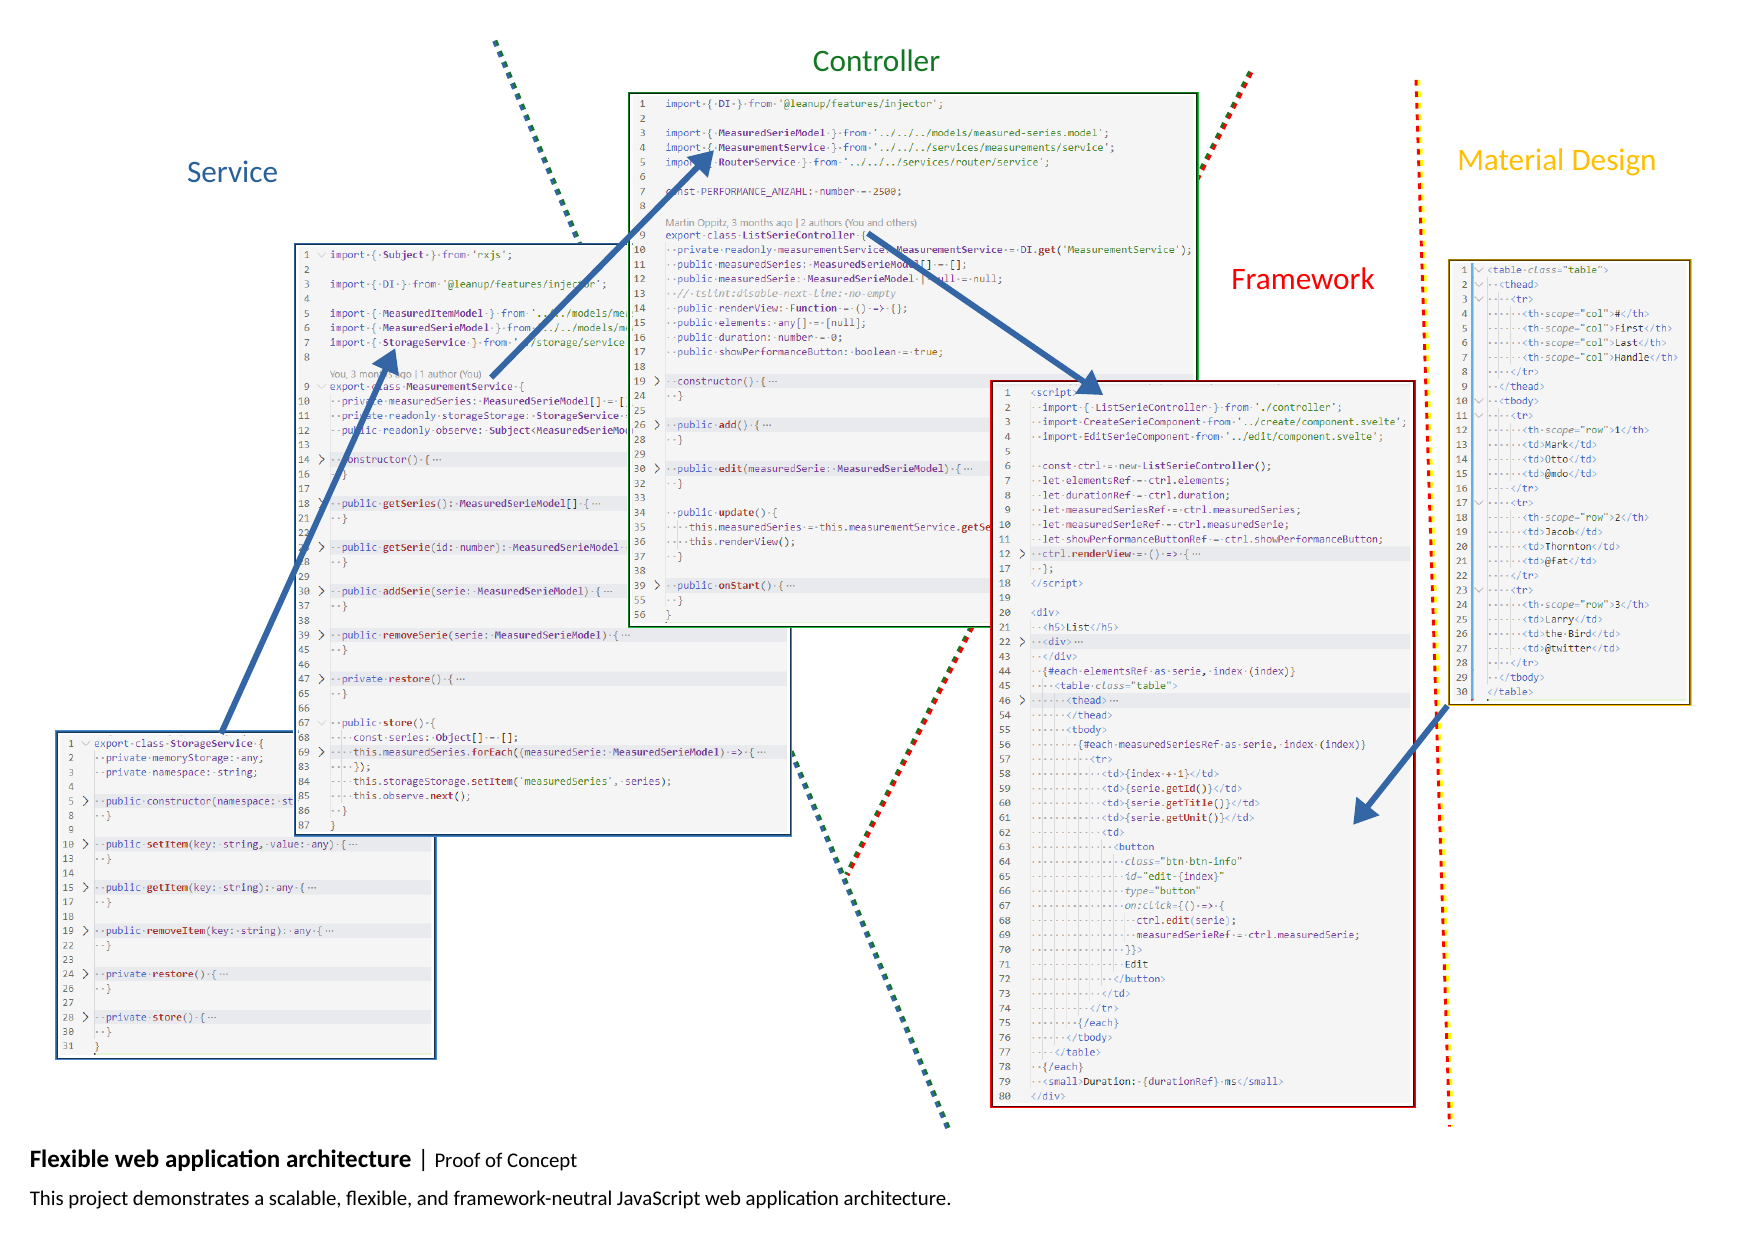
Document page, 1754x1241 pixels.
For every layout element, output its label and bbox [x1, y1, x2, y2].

picture [632, 96, 1194, 623]
picture [298, 247, 787, 832]
picture [60, 735, 432, 1055]
picture [1452, 263, 1687, 701]
picture [995, 384, 1411, 1103]
